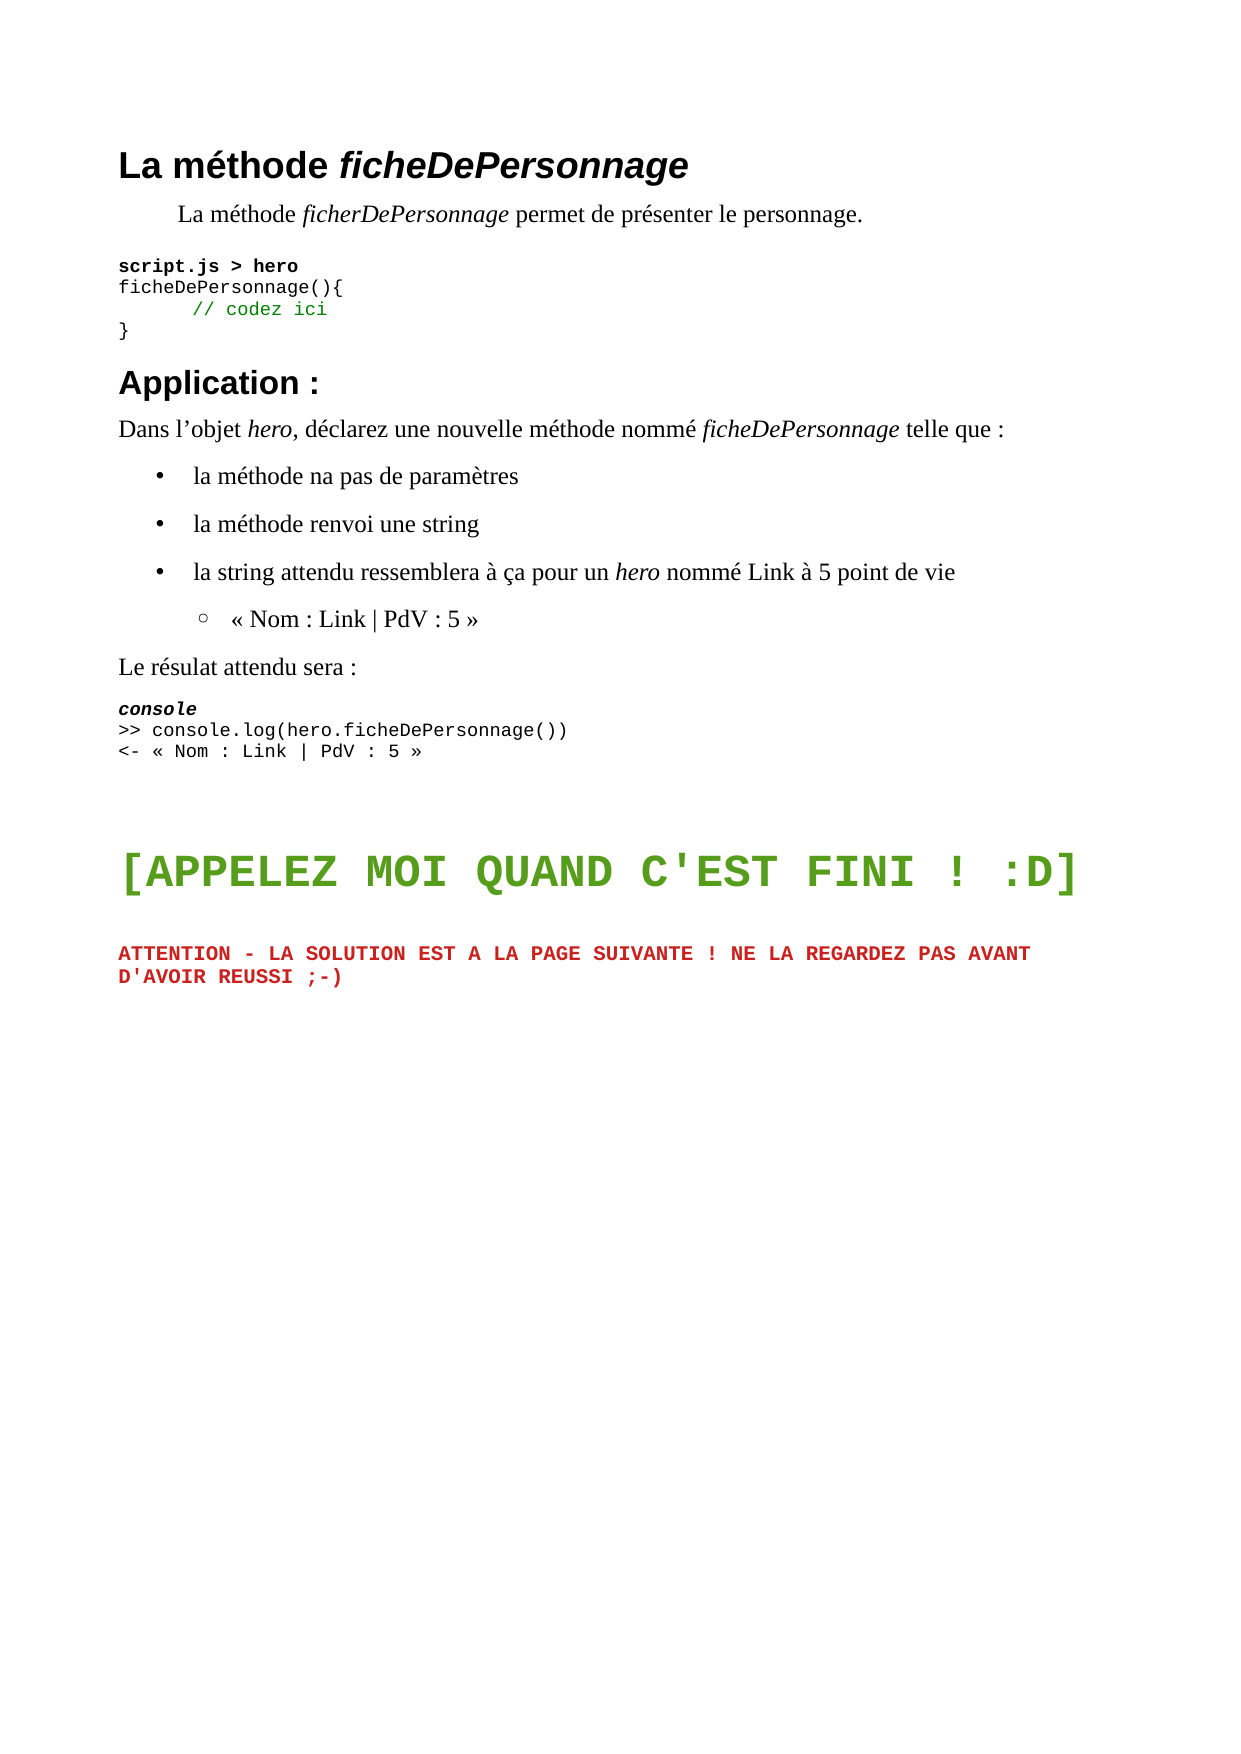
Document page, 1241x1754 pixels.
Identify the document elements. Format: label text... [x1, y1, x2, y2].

text La méthode ficherDePersonnage permet de présenter le personnage. [177, 199, 1063, 227]
text // codez ici [118, 299, 1122, 321]
list « Nom : Link | PdV : 5 » [193, 604, 1122, 633]
list la méthode na pas de paramètres [156, 461, 1122, 490]
text <- « Nom : Link | PdV : 5 » [118, 742, 1122, 763]
text console [118, 699, 1122, 721]
text >> console.log(hero.ficheDePersonnage()) [118, 721, 1122, 742]
subtitle Application : [118, 363, 1122, 401]
text ATTENTION - LA SOLUTION EST A LA PAGE SUIVANTE ! NE LA REGARDEZ PAS AVANT D'AVOIR REUSSI ;-) [118, 943, 1122, 990]
text Dans l’objet hero, déclarez une nouvelle méthode nommé ficheDePersonnage telle que : [118, 414, 1122, 442]
subtitle La méthode ficheDePersonnage [118, 143, 1122, 186]
text } [118, 321, 1122, 342]
text ficheDePersonnage(){ [118, 278, 1122, 299]
list la string attendu ressemblera à ça pour un hero nommé Link à 5 point de vie [156, 557, 1122, 585]
text script.js > hero [118, 257, 1122, 278]
text [APPELEZ MOI QUAND C'EST FINI ! :D] [118, 848, 1122, 900]
list la méthode renvoi une string [156, 509, 1122, 538]
text Le résulat attendu sera : [118, 652, 1122, 681]
